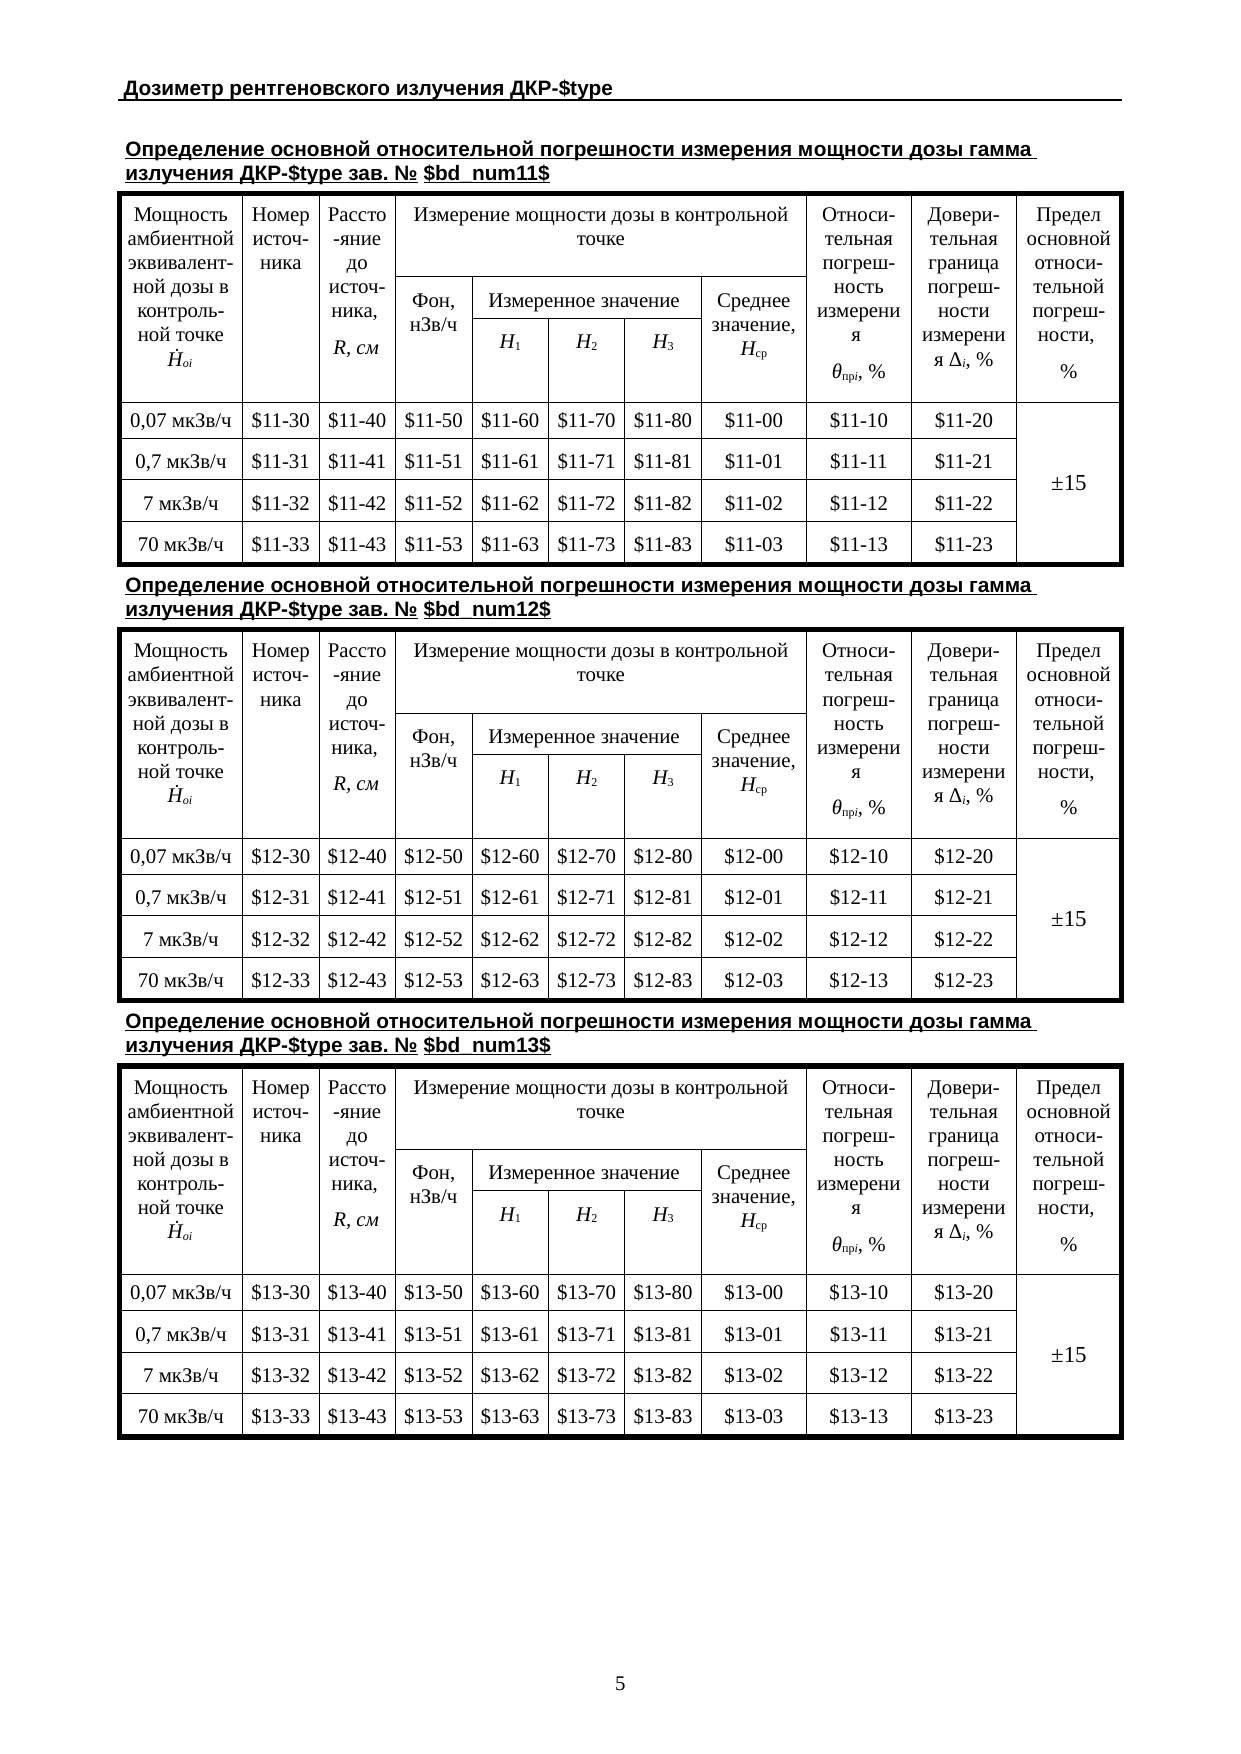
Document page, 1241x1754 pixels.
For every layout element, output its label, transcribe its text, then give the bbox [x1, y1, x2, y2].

table_cell $12-10 [807, 839, 911, 874]
table_cell $13-22 [912, 1353, 1016, 1393]
table_cell $12-33 [243, 958, 319, 998]
table_cell Довери-тельная граница погреш-ности измерения Δi, % [912, 632, 1016, 838]
table_cell $11-72 [549, 480, 624, 521]
table_cell Среднее значение, Hср [702, 1150, 806, 1274]
table_cell $12-63 [473, 958, 548, 998]
table_header Определение основной относительной погрешности измерения мощности дозы гамма излучения ДКР-$type зав. № $bd_num13$ [119, 1003, 1121, 1063]
table_cell $13-51 [396, 1311, 472, 1352]
table_cell 7 мкЗв/ч [122, 1353, 242, 1393]
table_cell Мощность амбиентной эквивалент-ной дозы в контроль-ной точке Ḣoi [122, 632, 242, 838]
table_cell Предел основной относи-тельной погреш-ности, % [1017, 196, 1119, 402]
table_cell $12-30 [243, 839, 319, 874]
table_cell $13-21 [912, 1311, 1016, 1352]
table_cell $12-70 [549, 839, 624, 874]
table_cell Довери-тельная граница погреш-ности измерения Δi, % [912, 1069, 1016, 1274]
table_cell $13-20 [912, 1275, 1016, 1310]
table_cell Мощность амбиентной эквивалент-ной дозы в контроль-ной точке Ḣoi [122, 196, 242, 402]
table_cell $13-80 [625, 1275, 701, 1310]
table_cell $11-41 [320, 439, 395, 479]
table_cell $11-40 [320, 403, 395, 438]
table_cell Среднее значение, Hср [702, 277, 806, 402]
table_cell $12-00 [702, 839, 806, 874]
table_cell 70 мкЗв/ч [122, 1394, 242, 1434]
table_cell H1 [473, 1191, 548, 1274]
table_cell $11-30 [243, 403, 319, 438]
table_cell $13-52 [396, 1353, 472, 1393]
table_cell $13-12 [807, 1353, 911, 1393]
table_cell $12-03 [702, 958, 806, 998]
table_cell ±15 [1017, 1275, 1119, 1434]
table_cell $11-61 [473, 439, 548, 479]
table_cell ±15 [1017, 403, 1119, 562]
table_cell $11-23 [912, 522, 1016, 562]
table_cell H2 [549, 1191, 624, 1274]
table_cell $13-30 [243, 1275, 319, 1310]
table_cell $11-62 [473, 480, 548, 521]
table_cell H1 [473, 755, 548, 838]
table_cell $13-73 [549, 1394, 624, 1434]
table_cell $12-42 [320, 916, 395, 957]
table_cell $13-00 [702, 1275, 806, 1310]
table_cell H3 [625, 1191, 701, 1274]
table_cell H2 [549, 319, 624, 402]
table_cell 0,07 мкЗв/ч [122, 839, 242, 874]
table_cell $11-01 [702, 439, 806, 479]
table_cell $11-82 [625, 480, 701, 521]
table_cell Относи-тельная погреш-ность измерения θпрi, % [807, 196, 911, 402]
table_cell 0,7 мкЗв/ч [122, 1311, 242, 1352]
table_cell $12-11 [807, 875, 911, 915]
table_cell $13-33 [243, 1394, 319, 1434]
table_cell $11-63 [473, 522, 548, 562]
table_cell $11-02 [702, 480, 806, 521]
table_cell $11-51 [396, 439, 472, 479]
table_cell Предел основной относи-тельной погреш-ности, % [1017, 1069, 1119, 1274]
table_cell $13-82 [625, 1353, 701, 1393]
table_cell Довери-тельная граница погреш-ности измерения Δi, % [912, 196, 1016, 402]
table_cell $11-70 [549, 403, 624, 438]
table_cell Относи-тельная погреш-ность измерения θпрi, % [807, 632, 911, 838]
table_cell H2 [549, 755, 624, 838]
table_cell Рассто-яние до источ-ника, R, см [320, 1069, 395, 1274]
table_cell $12-52 [396, 916, 472, 957]
table_cell $12-02 [702, 916, 806, 957]
table_cell 70 мкЗв/ч [122, 958, 242, 998]
table_cell $11-80 [625, 403, 701, 438]
table_cell $11-50 [396, 403, 472, 438]
table_cell $13-70 [549, 1275, 624, 1310]
table_cell $11-81 [625, 439, 701, 479]
table_cell $11-32 [243, 480, 319, 521]
table_cell $12-22 [912, 916, 1016, 957]
table_cell Фон, нЗв/ч [396, 1150, 472, 1274]
table_cell $13-02 [702, 1353, 806, 1393]
table_cell H3 [625, 755, 701, 838]
table_cell ±15 [1017, 839, 1119, 998]
table_cell $11-31 [243, 439, 319, 479]
table_cell 0,7 мкЗв/ч [122, 439, 242, 479]
table_cell $12-51 [396, 875, 472, 915]
table_cell $11-83 [625, 522, 701, 562]
table_cell $13-81 [625, 1311, 701, 1352]
table_cell $13-63 [473, 1394, 548, 1434]
table_cell $12-13 [807, 958, 911, 998]
table_cell $11-03 [702, 522, 806, 562]
table_cell 7 мкЗв/ч [122, 916, 242, 957]
table_cell $11-12 [807, 480, 911, 521]
table_cell $12-60 [473, 839, 548, 874]
table_cell $12-53 [396, 958, 472, 998]
table_cell Рассто-яние до источ-ника, R, см [320, 196, 395, 402]
table_cell Предел основной относи-тельной погреш-ности, % [1017, 632, 1119, 838]
table_cell $13-72 [549, 1353, 624, 1393]
table_cell H1 [473, 319, 548, 402]
table_cell $13-53 [396, 1394, 472, 1434]
table_cell $13-31 [243, 1311, 319, 1352]
table_cell $12-83 [625, 958, 701, 998]
table_cell 0,07 мкЗв/ч [122, 403, 242, 438]
table_cell $12-32 [243, 916, 319, 957]
table_cell $13-40 [320, 1275, 395, 1310]
table_cell $12-80 [625, 839, 701, 874]
table_cell Фон, нЗв/ч [396, 277, 472, 402]
table_cell $13-32 [243, 1353, 319, 1393]
table_cell $13-42 [320, 1353, 395, 1393]
table_cell $12-73 [549, 958, 624, 998]
table_cell 0,7 мкЗв/ч [122, 875, 242, 915]
table_cell 7 мкЗв/ч [122, 480, 242, 521]
table_cell $12-50 [396, 839, 472, 874]
table_cell Номер источ-ника [243, 1069, 319, 1274]
table_header Определение основной относительной погрешности измерения мощности дозы гамма излучения ДКР-$type зав. № $bd_num12$ [119, 567, 1121, 627]
table_cell $12-20 [912, 839, 1016, 874]
table_cell $12-01 [702, 875, 806, 915]
table_cell $11-33 [243, 522, 319, 562]
table_cell $13-61 [473, 1311, 548, 1352]
table_header Определение основной относительной погрешности измерения мощности дозы гамма излучения ДКР-$type зав. № $bd_num11$ [119, 131, 1121, 191]
table_cell $11-42 [320, 480, 395, 521]
table_cell Номер источ-ника [243, 196, 319, 402]
table_cell Номер источ-ника [243, 632, 319, 838]
table_cell $13-62 [473, 1353, 548, 1393]
table_cell $12-81 [625, 875, 701, 915]
table_cell Фон, нЗв/ч [396, 714, 472, 838]
table_cell $11-71 [549, 439, 624, 479]
table_cell $11-10 [807, 403, 911, 438]
table_cell Измеренное значение [473, 1150, 701, 1190]
table_cell $12-82 [625, 916, 701, 957]
table_cell $13-01 [702, 1311, 806, 1352]
table_cell Измерение мощности дозы в контрольной точке [396, 632, 806, 713]
table_cell $11-20 [912, 403, 1016, 438]
table_cell $13-50 [396, 1275, 472, 1310]
table_cell 70 мкЗв/ч [122, 522, 242, 562]
table_cell $13-11 [807, 1311, 911, 1352]
table_cell $12-43 [320, 958, 395, 998]
table_cell $13-60 [473, 1275, 548, 1310]
table_cell $13-43 [320, 1394, 395, 1434]
table_cell $12-72 [549, 916, 624, 957]
table_cell $11-53 [396, 522, 472, 562]
table_cell $11-52 [396, 480, 472, 521]
table_cell Относи-тельная погреш-ность измерения θпрi, % [807, 1069, 911, 1274]
table_cell $12-71 [549, 875, 624, 915]
table_cell Измеренное значение [473, 714, 701, 754]
table_cell Измерение мощности дозы в контрольной точке [396, 196, 806, 276]
table_cell $13-10 [807, 1275, 911, 1310]
table_cell 0,07 мкЗв/ч [122, 1275, 242, 1310]
table_cell $13-71 [549, 1311, 624, 1352]
table_cell Среднее значение, Hср [702, 714, 806, 838]
table_cell Рассто-яние до источ-ника, R, см [320, 632, 395, 838]
table_cell $13-83 [625, 1394, 701, 1434]
table_cell $12-61 [473, 875, 548, 915]
table_cell $13-13 [807, 1394, 911, 1434]
table_cell $11-13 [807, 522, 911, 562]
table_cell H3 [625, 319, 701, 402]
table_cell $11-00 [702, 403, 806, 438]
table_cell $11-21 [912, 439, 1016, 479]
table_cell Мощность амбиентной эквивалент-ной дозы в контроль-ной точке Ḣoi [122, 1069, 242, 1274]
table_cell $12-31 [243, 875, 319, 915]
table_cell $12-62 [473, 916, 548, 957]
table_cell $11-22 [912, 480, 1016, 521]
table_cell $11-43 [320, 522, 395, 562]
table_cell $13-23 [912, 1394, 1016, 1434]
table_cell $11-60 [473, 403, 548, 438]
table_cell Измерение мощности дозы в контрольной точке [396, 1069, 806, 1149]
table_cell $12-21 [912, 875, 1016, 915]
table_cell $12-41 [320, 875, 395, 915]
table_cell $12-12 [807, 916, 911, 957]
table_cell $12-23 [912, 958, 1016, 998]
table_cell $12-40 [320, 839, 395, 874]
table_cell $11-73 [549, 522, 624, 562]
table_cell $13-41 [320, 1311, 395, 1352]
table_cell $13-03 [702, 1394, 806, 1434]
table_cell Измеренное значение [473, 277, 701, 318]
table_cell $11-11 [807, 439, 911, 479]
